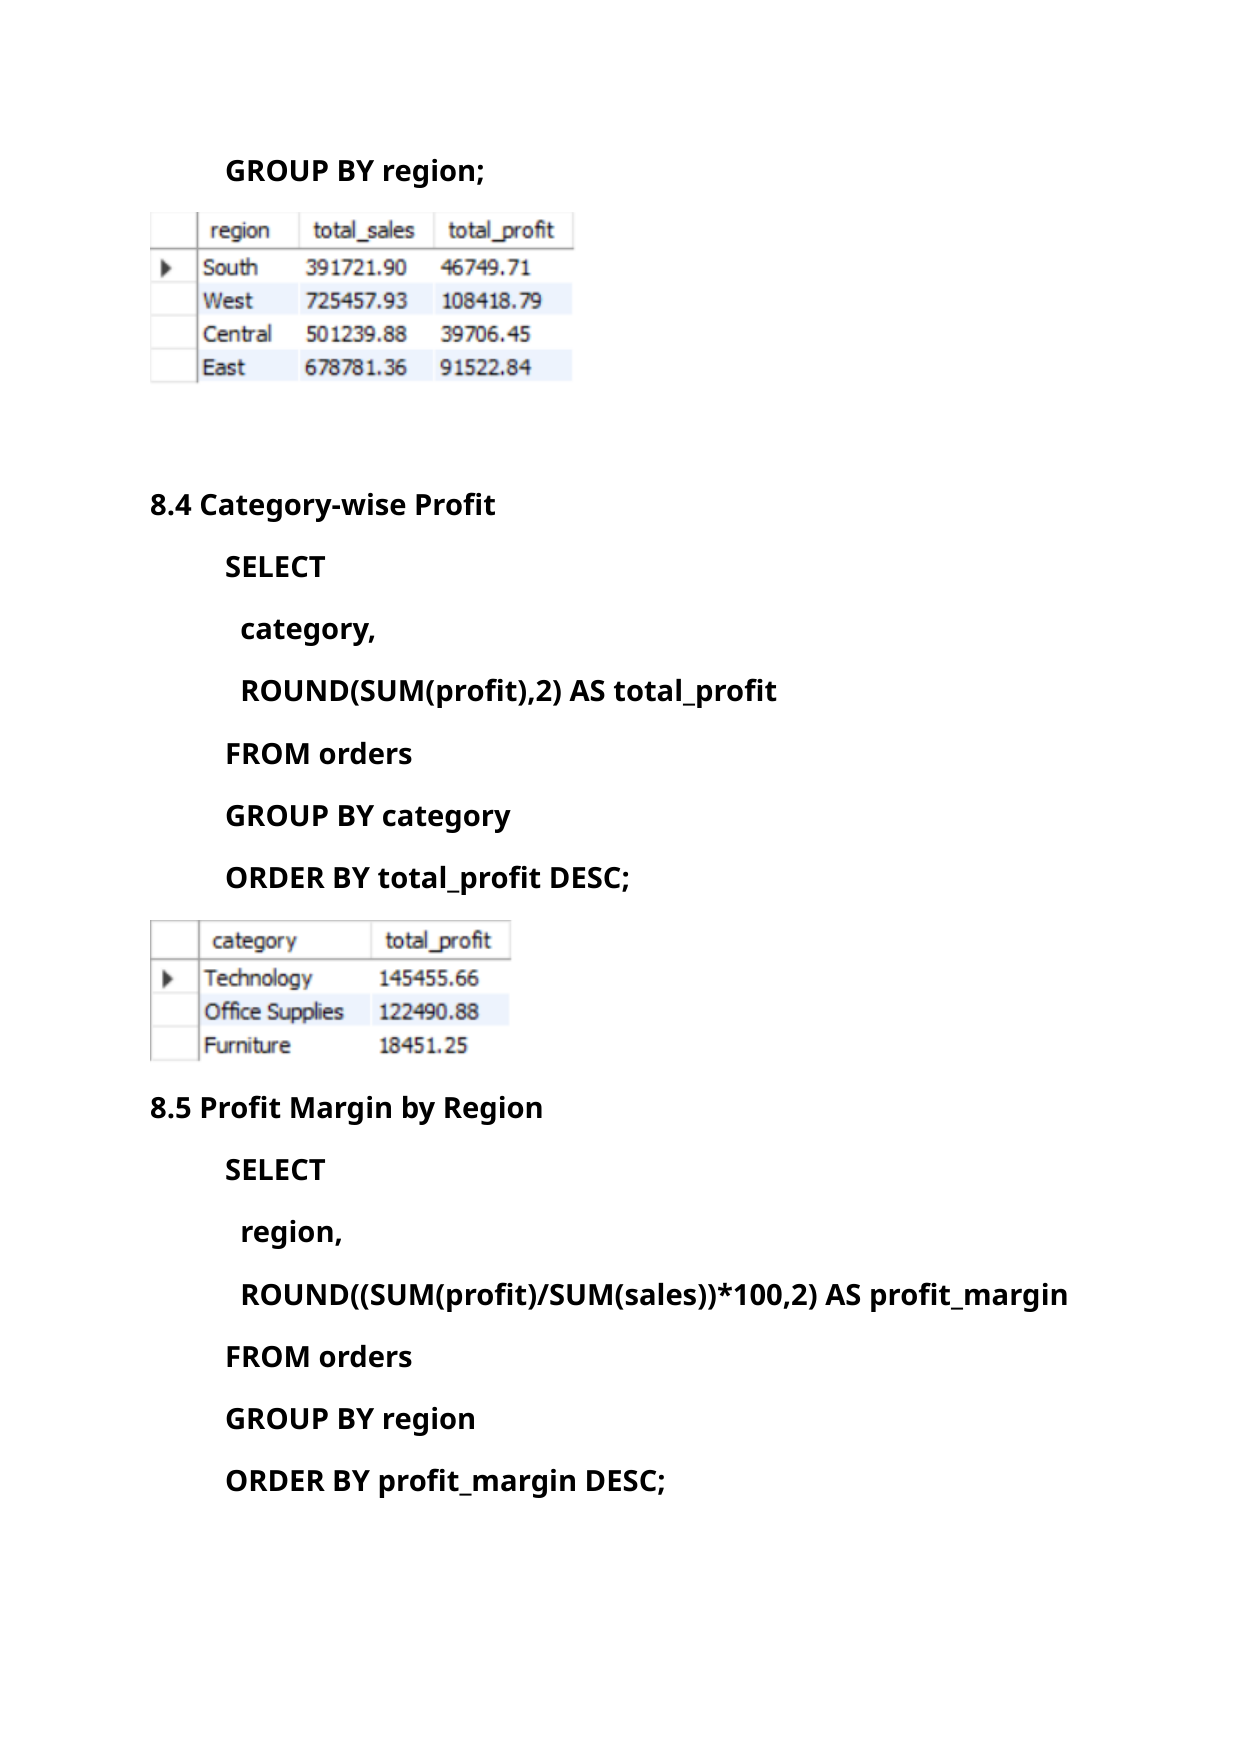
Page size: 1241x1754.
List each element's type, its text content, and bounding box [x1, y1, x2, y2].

text GROUP BY category [225, 795, 1090, 835]
text FROM orders [225, 1336, 1090, 1376]
text 8.4 Category-wise Profit [150, 484, 1090, 523]
text GROUP BY region [225, 1398, 1090, 1438]
text ORDER BY profit_margin DESC; [225, 1461, 1090, 1500]
text region, [225, 1212, 1090, 1251]
text category, [225, 608, 1090, 648]
text ROUND(SUM(profit),2) AS total_profit [225, 671, 1090, 710]
text FROM orders [225, 733, 1090, 773]
text SELECT [225, 546, 1090, 586]
text ROUND((SUM(profit)/SUM(sales))*100,2) AS profit_margin [225, 1274, 1090, 1313]
text 8.5 Profit Margin by Region [150, 1087, 1090, 1127]
text SELECT [225, 1149, 1090, 1189]
text GROUP BY region; [225, 150, 1090, 190]
text ORDER BY total_profit DESC; [225, 858, 1090, 897]
